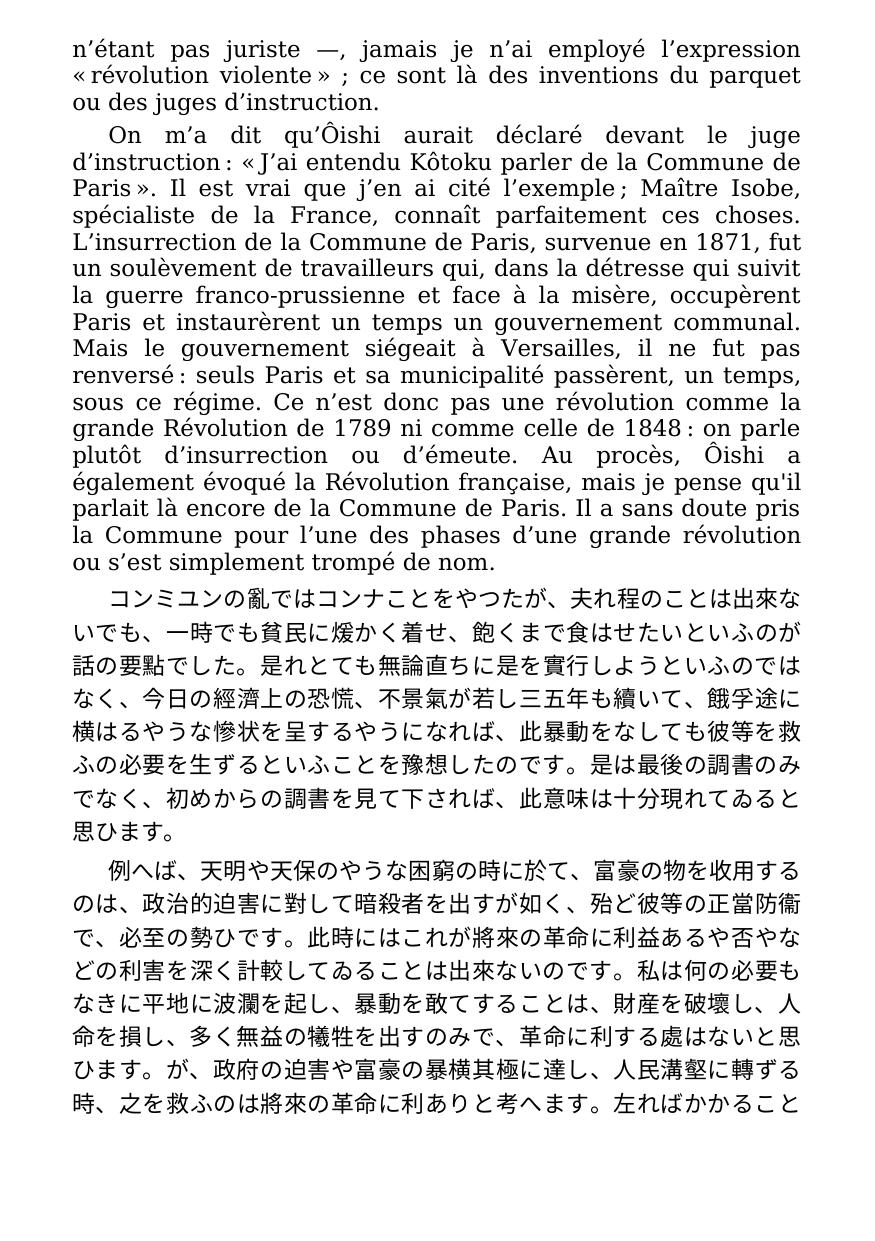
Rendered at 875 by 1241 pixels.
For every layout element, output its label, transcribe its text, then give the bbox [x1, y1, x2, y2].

text コンミユンの亂ではコンナことをやつたが、夫れ程のことは出來ないでも、一時でも貧民に煖かく着せ、飽くまで食はせたいといふのが話の要點でした。是れとても無論直ちに是を實行しようといふのではなく、今日の經濟上の恐慌、不景氣が若し三五年も續いて、餓孚途に横はるやうな慘状を呈するやうになれば、此暴動をなしても彼等を救ふの必要を生ずるといふことを豫想したのです。是は最後の調書のみでなく、初めからの調書を見て下されば、此意味は十分現れてゐると思ひます。 [72, 581, 802, 847]
text 例へば、天明や天保のやうな困窮の時に於て、富豪の物を收用するのは、政治的迫害に對して暗殺者を出すが如く、殆ど彼等の正當防衞で、必至の勢ひです。此時にはこれが將來の革命に利益あるや否やなどの利害を深く計較してゐることは出來ないのです。私は何の必要もなきに平地に波瀾を起し、暴動を敢てすることは、財産を破壞し、人命を損し、多く無益の犧牲を出すのみで、革命に利する處はないと思ひます。が、政府の迫害や富豪の暴横其極に達し、人民溝壑に轉ずる時、之を救ふのは將來の革命に利ありと考へます。左ればかかること [72, 853, 802, 1119]
text On m’a dit qu’Ôishi aurait déclaré devant le juge d’instruction : « J’ai entendu Kôtoku parler de la Commune de Paris ». Il est vrai que j’en ai cité l’exemple ; Maître Isobe, spécialiste de la France, connaît parfaitement ces choses. L’insurrection de la Commune de Paris, survenue en 1871, fut un soulèvement de travailleurs qui, dans la détresse qui suivit la guerre franco-prussienne et face à la misère, occupèrent Paris et instaurèrent un temps un gouvernement communal. Mais le gouvernement siégeait à Versailles, il ne fut pas renversé : seuls Paris et sa municipalité passèrent, un temps, sous ce régime. Ce n’est donc pas une révolution comme la grande Révolution de 1789 ni comme celle de 1848 : on parle plutôt d’insurrection ou d’émeute. Au procès, Ôishi a également évoqué la Révolution française, mais je pense qu'il parlait là encore de la Commune de Paris. Il a sans doute pris la Commune pour l’une des phases d’une grande révolution ou s’est simplement trompé de nom. [72, 122, 802, 575]
text n’étant pas juriste —, jamais je n’ai employé l’expression « révolution violente » ; ce sont là des inventions du parquet ou des juges d’instruction. [72, 36, 802, 116]
